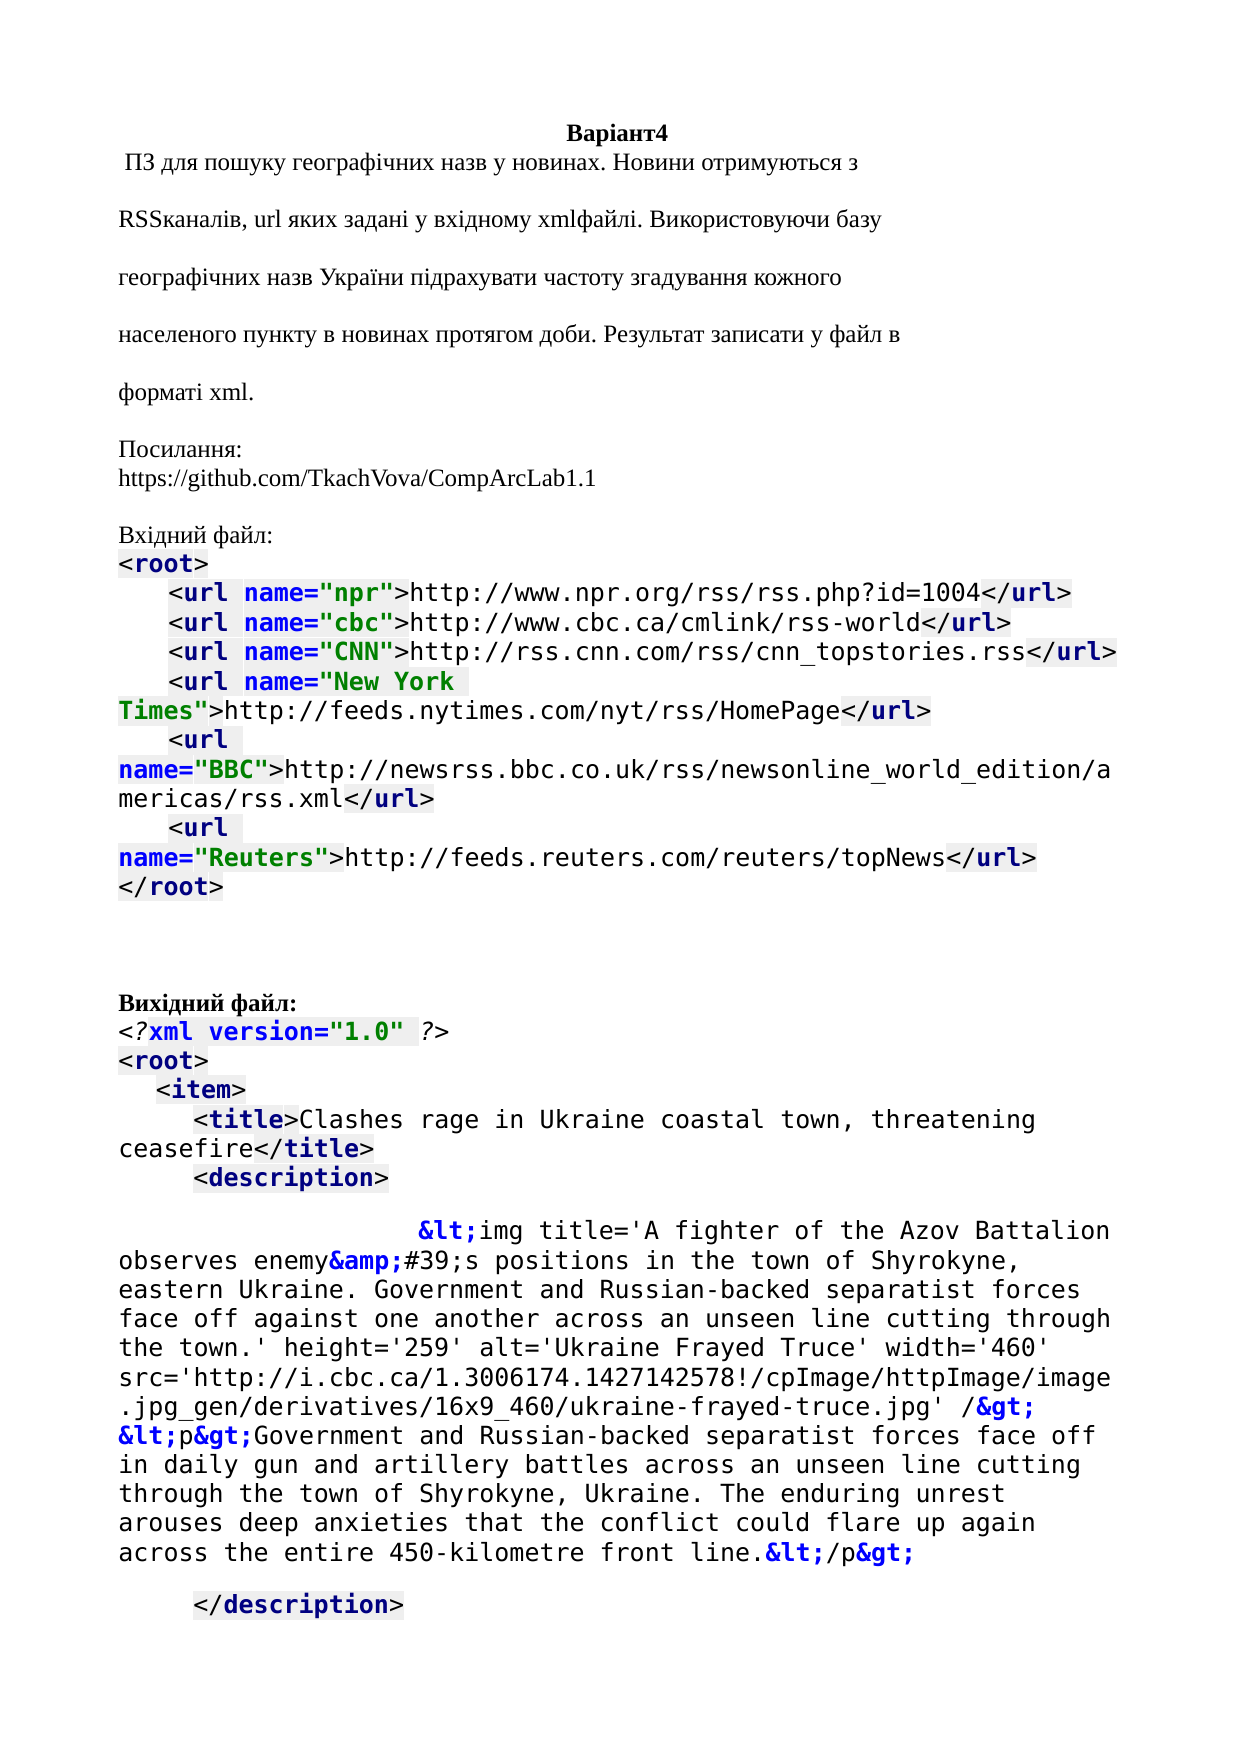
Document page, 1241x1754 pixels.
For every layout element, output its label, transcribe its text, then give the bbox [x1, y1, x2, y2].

text </root> [118, 872, 1122, 901]
text &lt;img title='A fighter of the Azov Battalion observes enemy&amp;#39;s positions in the town of Shyrokyne, eastern Ukraine. Government and Russian-backed separatist forces face off against one another across an unseen line cutting through the town.' height='259' alt='Ukraine Frayed Truce' width='460' src='http://i.cbc.ca/1.3006174.1427142578!/cpImage/httpImage/image.jpg_gen/derivatives/16x9_460/ukraine-frayed-truce.jpg' /&gt; &lt;p&gt;Government and Russian-backed separatist forces face off in daily gun and artillery battles across an unseen line cutting through the town of Shyrokyne, Ukraine. The enduring unrest arouses deep anxieties that the conflict could flare up again across the entire 450-kilometre front line.&lt;/p&gt; [118, 1217, 1122, 1567]
text ПЗ для пошуку географічних назв у новинах. Новини отримуються з [118, 147, 1122, 176]
text <url name="npr">http://www.npr.org/rss/rss.php?id=1004</url> [118, 578, 1122, 608]
text населеного пункту в новинах протягом доби. Результат записати у файл в [118, 319, 1122, 348]
text Вхідний файл: [118, 521, 1122, 549]
text </description> [118, 1591, 1122, 1620]
text <url name="New York Times">http://feeds.nytimes.com/nyt/rss/HomePage</url> [118, 667, 1122, 726]
text <root> [118, 549, 1122, 578]
text <url name="cbc">http://www.cbc.ca/cmlink/rss-world</url> [118, 608, 1122, 637]
text <description> [118, 1163, 1122, 1193]
text <url name="CNN">http://rss.cnn.com/rss/cnn_topstories.rss</url> [118, 637, 1122, 667]
text <title>Clashes rage in Ukraine coastal town, threatening ceasefire</title> [118, 1105, 1122, 1163]
text Вихідний файл: [118, 988, 1122, 1017]
text <url name="Reuters">http://feeds.reuters.com/reuters/topNews</url> [118, 813, 1122, 872]
text <url name="BBC">http://newsrss.bbc.co.uk/rss/newsonline_world_edition/americas/rss.xml</url> [118, 726, 1122, 813]
text Посилання: [118, 434, 1122, 463]
text <root> [118, 1046, 1122, 1075]
text <item> [118, 1075, 1122, 1105]
text <?xml version="1.0" ?> [118, 1017, 1122, 1046]
text форматі xml. [118, 377, 1122, 406]
text географічних назв України підрахувати частоту згадування кожного [118, 262, 1122, 291]
text RSS­каналів, url яких задані у вхідному xml­файлі. Використовуючи базу [118, 204, 1122, 233]
text Варіант4 [118, 118, 1122, 147]
text https://github.com/TkachVova/CompArcLab1.1 [118, 463, 1122, 492]
